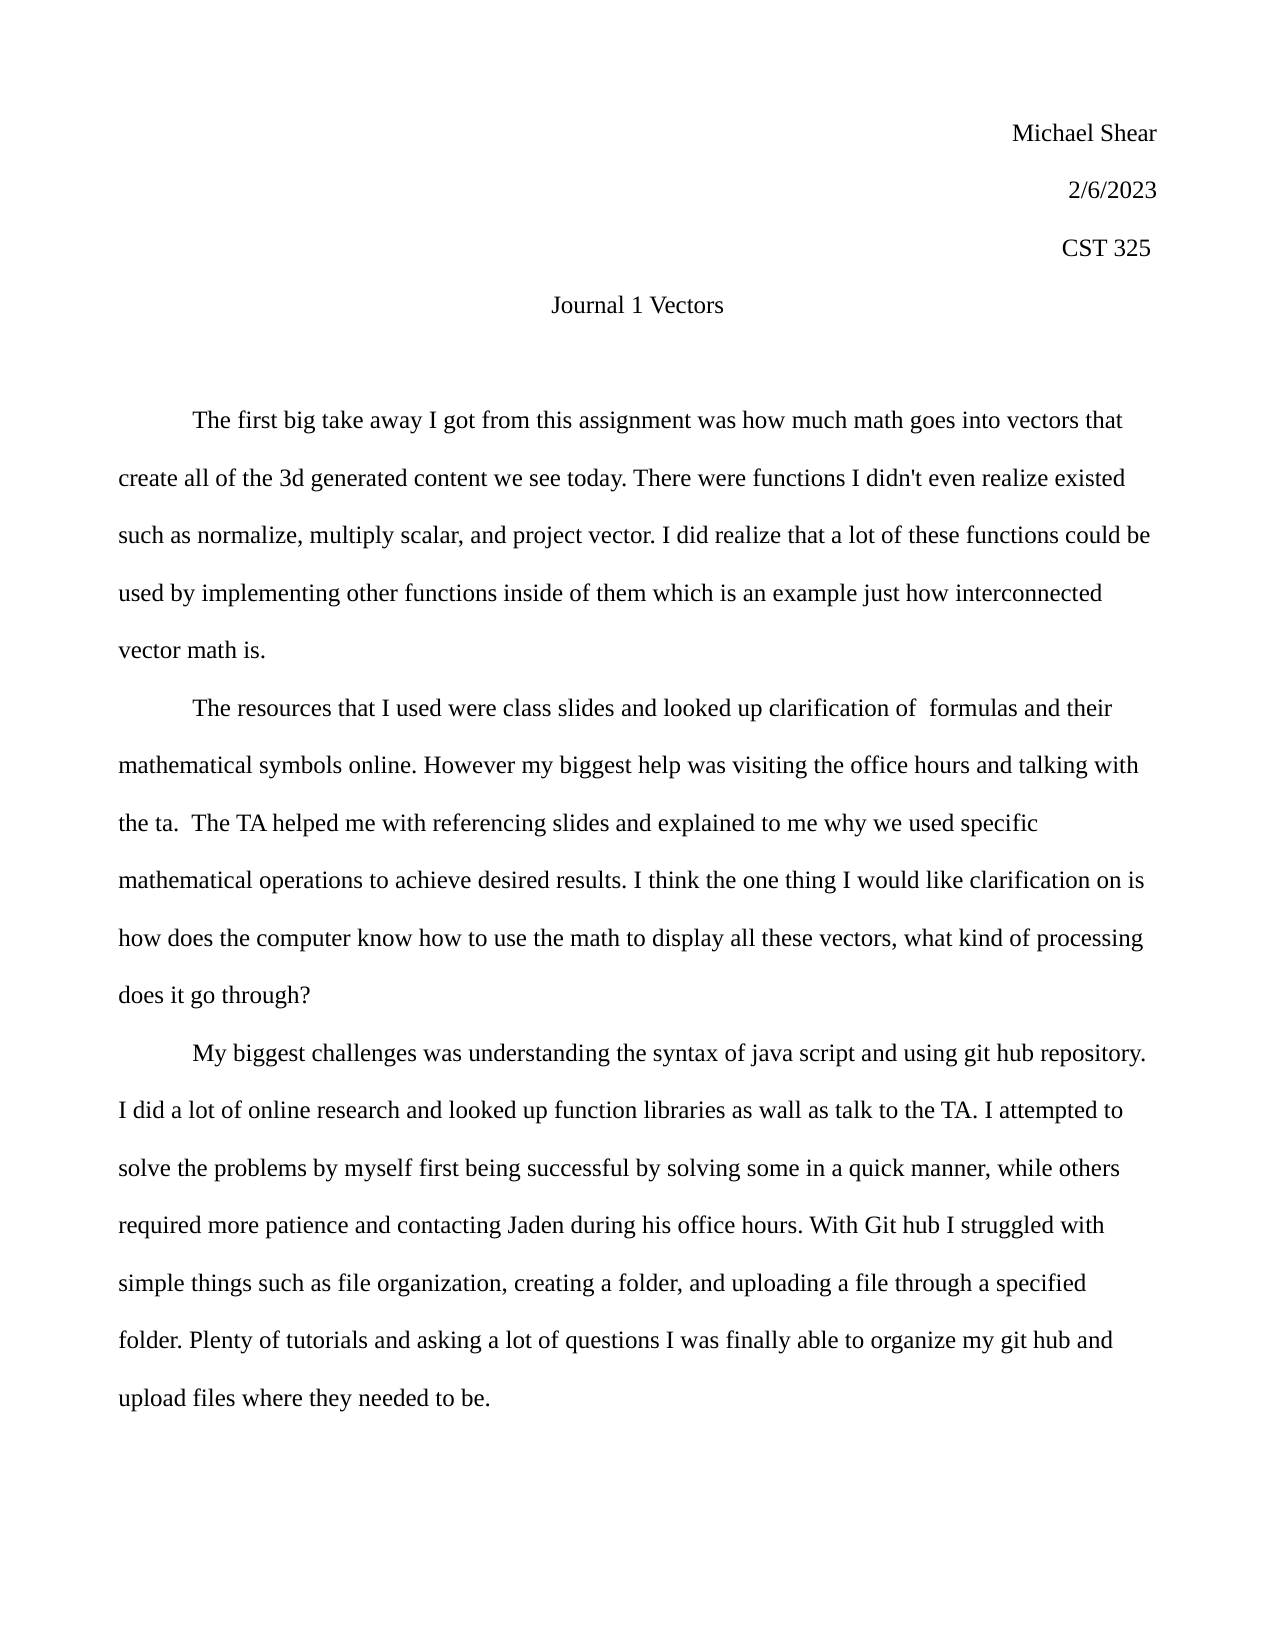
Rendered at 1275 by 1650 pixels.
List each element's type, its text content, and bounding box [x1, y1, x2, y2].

text My biggest challenges was understanding the syntax of java script and using git hub repository. [118, 1038, 1157, 1067]
text I did a lot of online research and looked up function libraries as wall as talk to the TA. I attempted to solve the problems by myself first being successful by solving some in a quick manner, while others required more patience and contacting Jaden during his office hours. With Git hub I struggled with simple things such as file organization, creating a folder, and uploading a file through a specified folder. Plenty of tutorials and asking a lot of questions I was finally able to organize my git hub and upload files where they needed to be. [118, 1096, 1157, 1412]
text Journal 1 Vectors [118, 291, 1157, 319]
text Michael Shear [118, 118, 1157, 147]
text 2/6/2023 [118, 176, 1157, 204]
text CST 325 [118, 233, 1157, 262]
text The first big take away I got from this assignment was how much math goes into vectors that create all of the 3d generated content we see today. There were functions I didn't even realize existed such as normalize, multiply scalar, and project vector. I did realize that a lot of these functions could be used by implementing other functions inside of them which is an example just how interconnected vector math is. [118, 406, 1157, 664]
text The resources that I used were class slides and looked up clarification of formulas and their mathematical symbols online. However my biggest help was visiting the office hours and talking with the ta. The TA helped me with referencing slides and explained to me why we used specific mathematical operations to achieve desired results. I think the one thing I would like clarification on is how does the computer know how to use the math to display all these vectors, what kind of processing does it go through? [118, 693, 1157, 1009]
